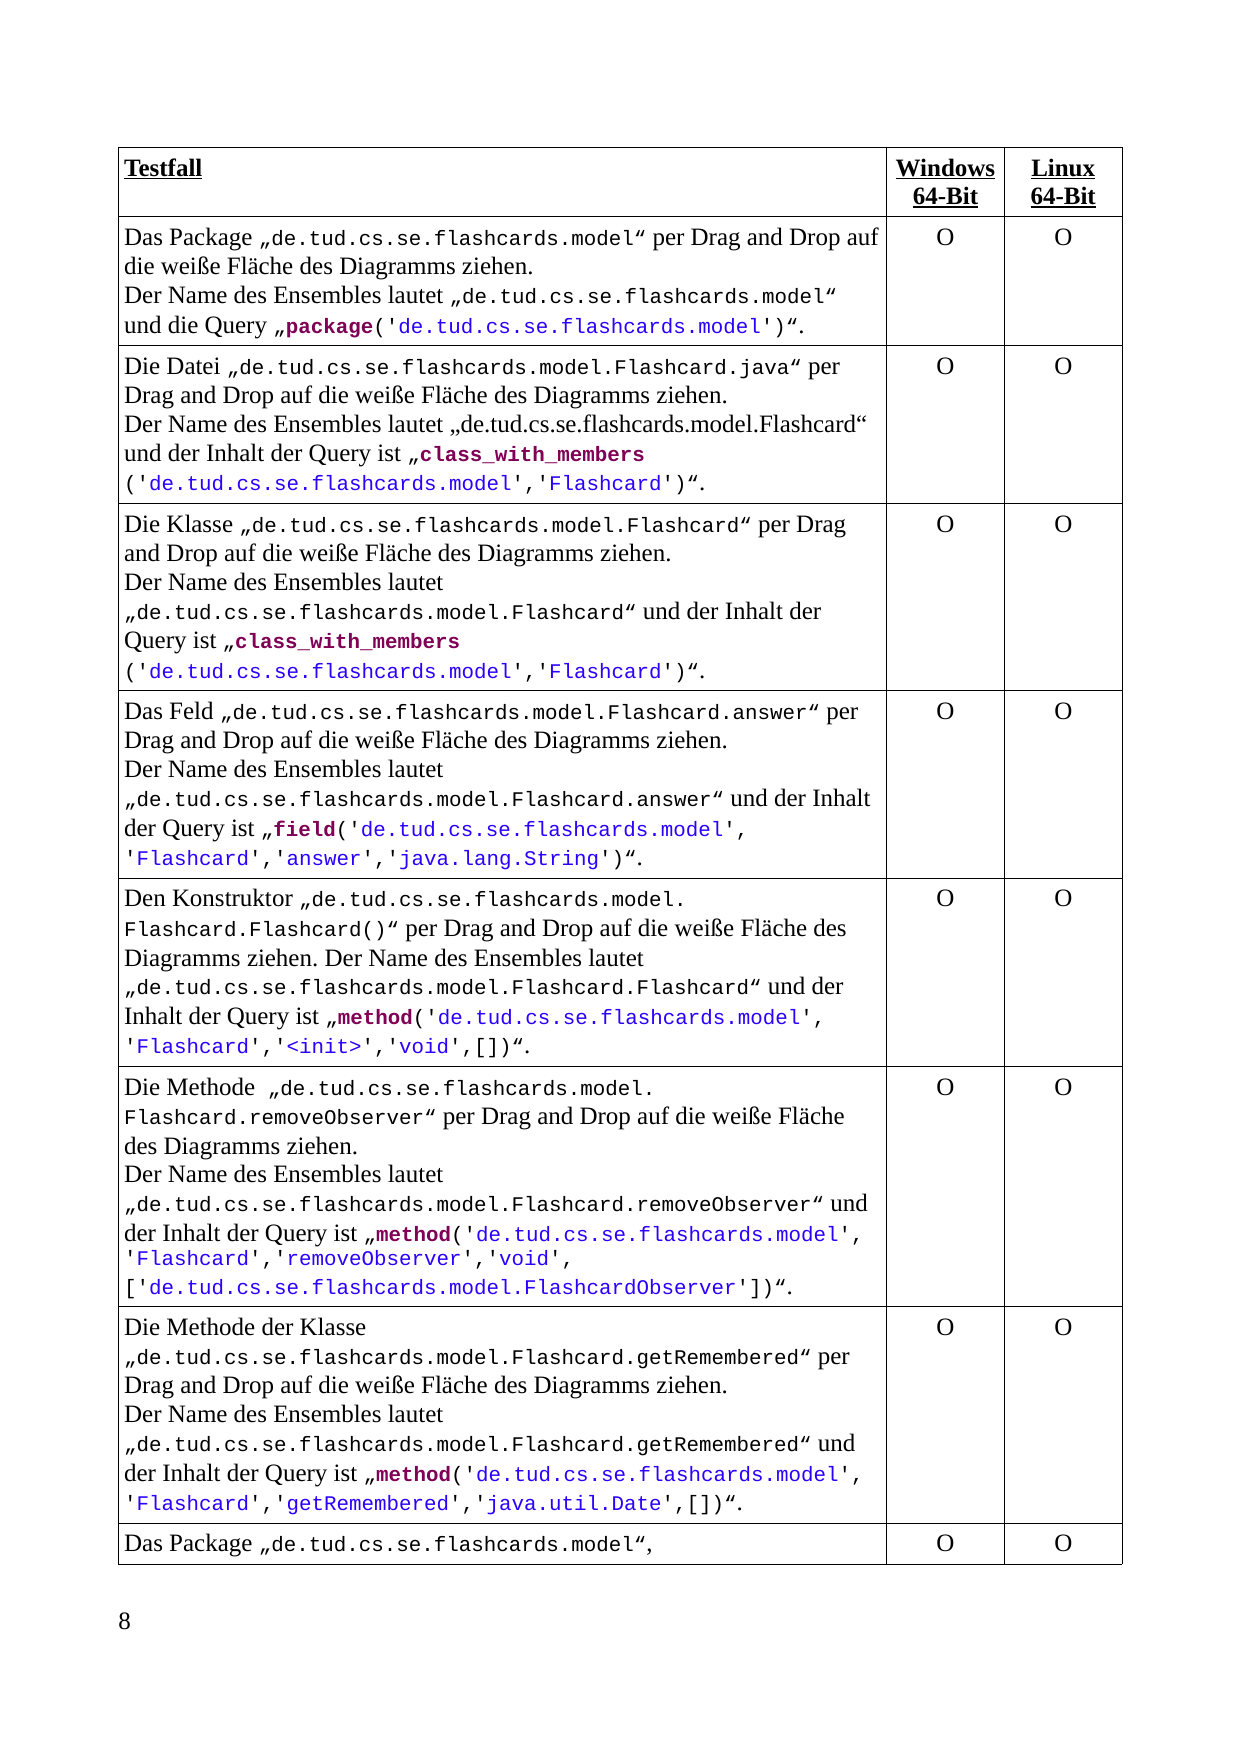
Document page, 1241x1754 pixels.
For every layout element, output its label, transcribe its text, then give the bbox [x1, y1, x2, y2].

table_cell O [1005, 1307, 1122, 1523]
table_cell O [887, 217, 1004, 345]
table_cell Den Konstruktor „de.tud.cs.se.flashcards.model. Flashcard.Flashcard()“ per Drag and Drop auf die weiße Fläche des Diagramms ziehen. Der Name des Ensembles lautet „de.tud.cs.se.flashcards.model.Flashcard.Flashcard“ und der Inhalt der Query ist „method('de.tud.cs.se.flashcards.model', 'Flashcard','<init>','void',[])“. [119, 879, 886, 1066]
table_cell Die Methode „de.tud.cs.se.flashcards.model. Flashcard.removeObserver“ per Drag and Drop auf die weiße Fläche des Diagramms ziehen. Der Name des Ensembles lautet „de.tud.cs.se.flashcards.model.Flashcard.removeObserver“ und der Inhalt der Query ist „method('de.tud.cs.se.flashcards.model', 'Flashcard','removeObserver','void',['de.tud.cs.se.flashcards.model.FlashcardObserver'])“. [119, 1067, 886, 1306]
table_cell O [887, 346, 1004, 503]
table_cell O [887, 1067, 1004, 1306]
table_cell O [887, 1524, 1004, 1564]
table_cell O [887, 1307, 1004, 1523]
table_header Windows 64-Bit [887, 148, 1004, 216]
table_cell O [887, 879, 1004, 1066]
table_header Testfall [119, 148, 886, 216]
table_cell O [1005, 1067, 1122, 1306]
table_cell Die Datei „de.tud.cs.se.flashcards.model.Flashcard.java“ per Drag and Drop auf die weiße Fläche des Diagramms ziehen. Der Name des Ensembles lautet „de.tud.cs.se.flashcards.model.Flashcard“ und der Inhalt der Query ist „class_with_members ('de.tud.cs.se.flashcards.model','Flashcard')“. [119, 346, 886, 503]
table_cell Die Klasse „de.tud.cs.se.flashcards.model.Flashcard“ per Drag and Drop auf die weiße Fläche des Diagramms ziehen. Der Name des Ensembles lautet „de.tud.cs.se.flashcards.model.Flashcard“ und der Inhalt der Query ist „class_with_members ('de.tud.cs.se.flashcards.model','Flashcard')“. [119, 504, 886, 690]
table_cell O [1005, 1524, 1122, 1564]
table_cell O [1005, 879, 1122, 1066]
table_header Linux 64-Bit [1005, 148, 1122, 216]
table_cell Das Package „de.tud.cs.se.flashcards.model“, [119, 1524, 886, 1564]
table_cell O [1005, 217, 1122, 345]
table_cell Das Package „de.tud.cs.se.flashcards.model“ per Drag and Drop auf die weiße Fläche des Diagramms ziehen. Der Name des Ensembles lautet „de.tud.cs.se.flashcards.model“ und die Query „package('de.tud.cs.se.flashcards.model')“. [119, 217, 886, 345]
table_cell Das Feld „de.tud.cs.se.flashcards.model.Flashcard.answer“ per Drag and Drop auf die weiße Fläche des Diagramms ziehen. Der Name des Ensembles lautet „de.tud.cs.se.flashcards.model.Flashcard.answer“ und der Inhalt der Query ist „field('de.tud.cs.se.flashcards.model', 'Flashcard','answer','java.lang.String')“. [119, 691, 886, 878]
table_cell O [887, 691, 1004, 878]
table_cell O [1005, 691, 1122, 878]
table_cell O [887, 504, 1004, 690]
table_cell O [1005, 346, 1122, 503]
table_cell Die Methode der Klasse „de.tud.cs.se.flashcards.model.Flashcard.getRemembered“ per Drag and Drop auf die weiße Fläche des Diagramms ziehen. Der Name des Ensembles lautet „de.tud.cs.se.flashcards.model.Flashcard.getRemembered“ und der Inhalt der Query ist „method('de.tud.cs.se.flashcards.model', 'Flashcard','getRemembered','java.util.Date',[])“. [119, 1307, 886, 1523]
table_cell O [1005, 504, 1122, 690]
